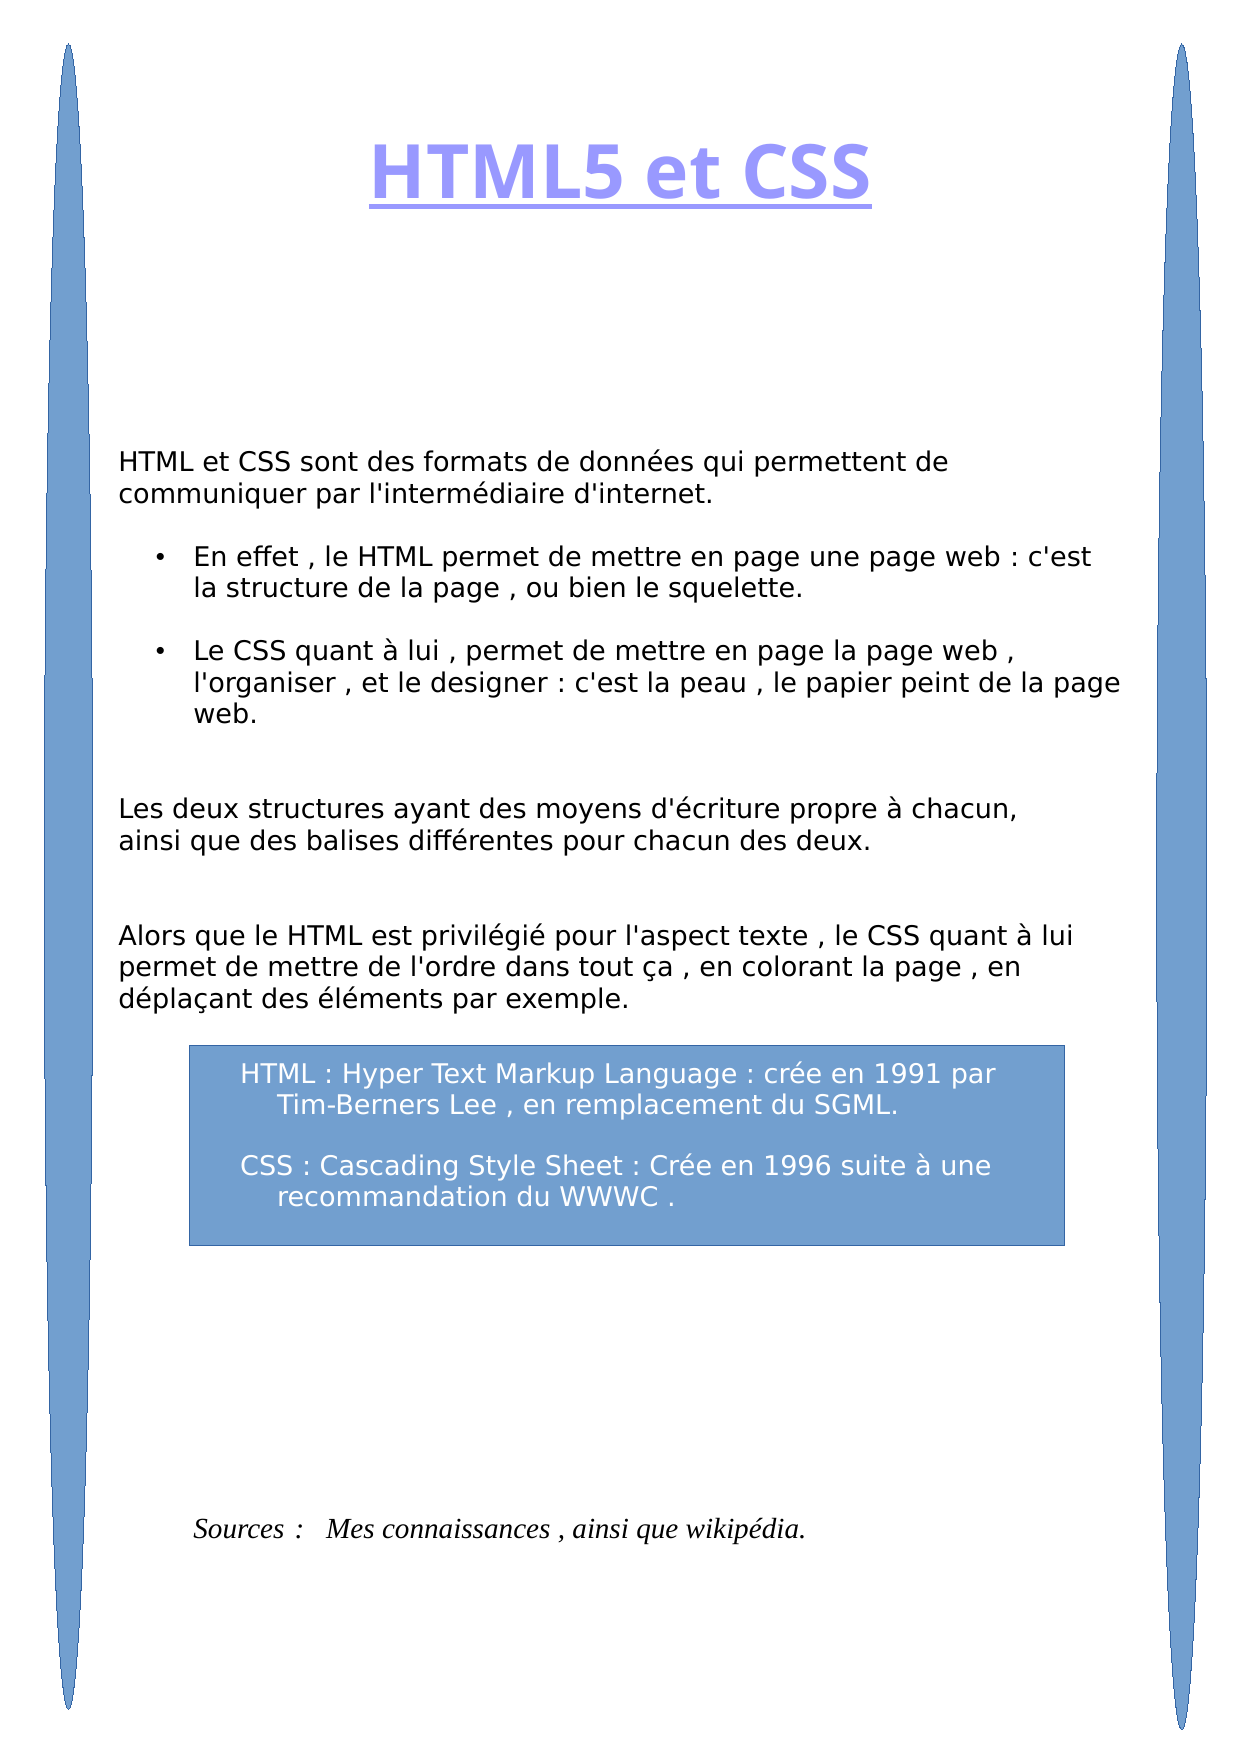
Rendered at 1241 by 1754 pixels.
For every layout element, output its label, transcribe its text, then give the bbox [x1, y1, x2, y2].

list En effet , le HTML permet de mettre en page une page web : c'est la structure de la page , ou bien le squelette. [156, 541, 1122, 604]
text Alors que le HTML est privilégié pour l'aspect texte , le CSS quant à lui permet de mettre de l'ordre dans tout ça , en colorant la page , en déplaçant des éléments par exemple. [118, 920, 1122, 1014]
list Le CSS quant à lui , permet de mettre en page la page web , l'organiser , et le designer : c'est la peau , le papier peint de la page web. [156, 636, 1122, 730]
text ainsi que des balises différentes pour chacun des deux. [118, 825, 1122, 857]
text HTML5 et CSS [118, 118, 1122, 220]
list Sources : Mes connaissances , ainsi que wikipédia. [156, 1511, 1122, 1544]
text Les deux structures ayant des moyens d'écriture propre à chacun, [118, 793, 1122, 825]
text HTML et CSS sont des formats de données qui permettent de communiquer par l'intermédiaire d'internet. [118, 446, 1122, 509]
